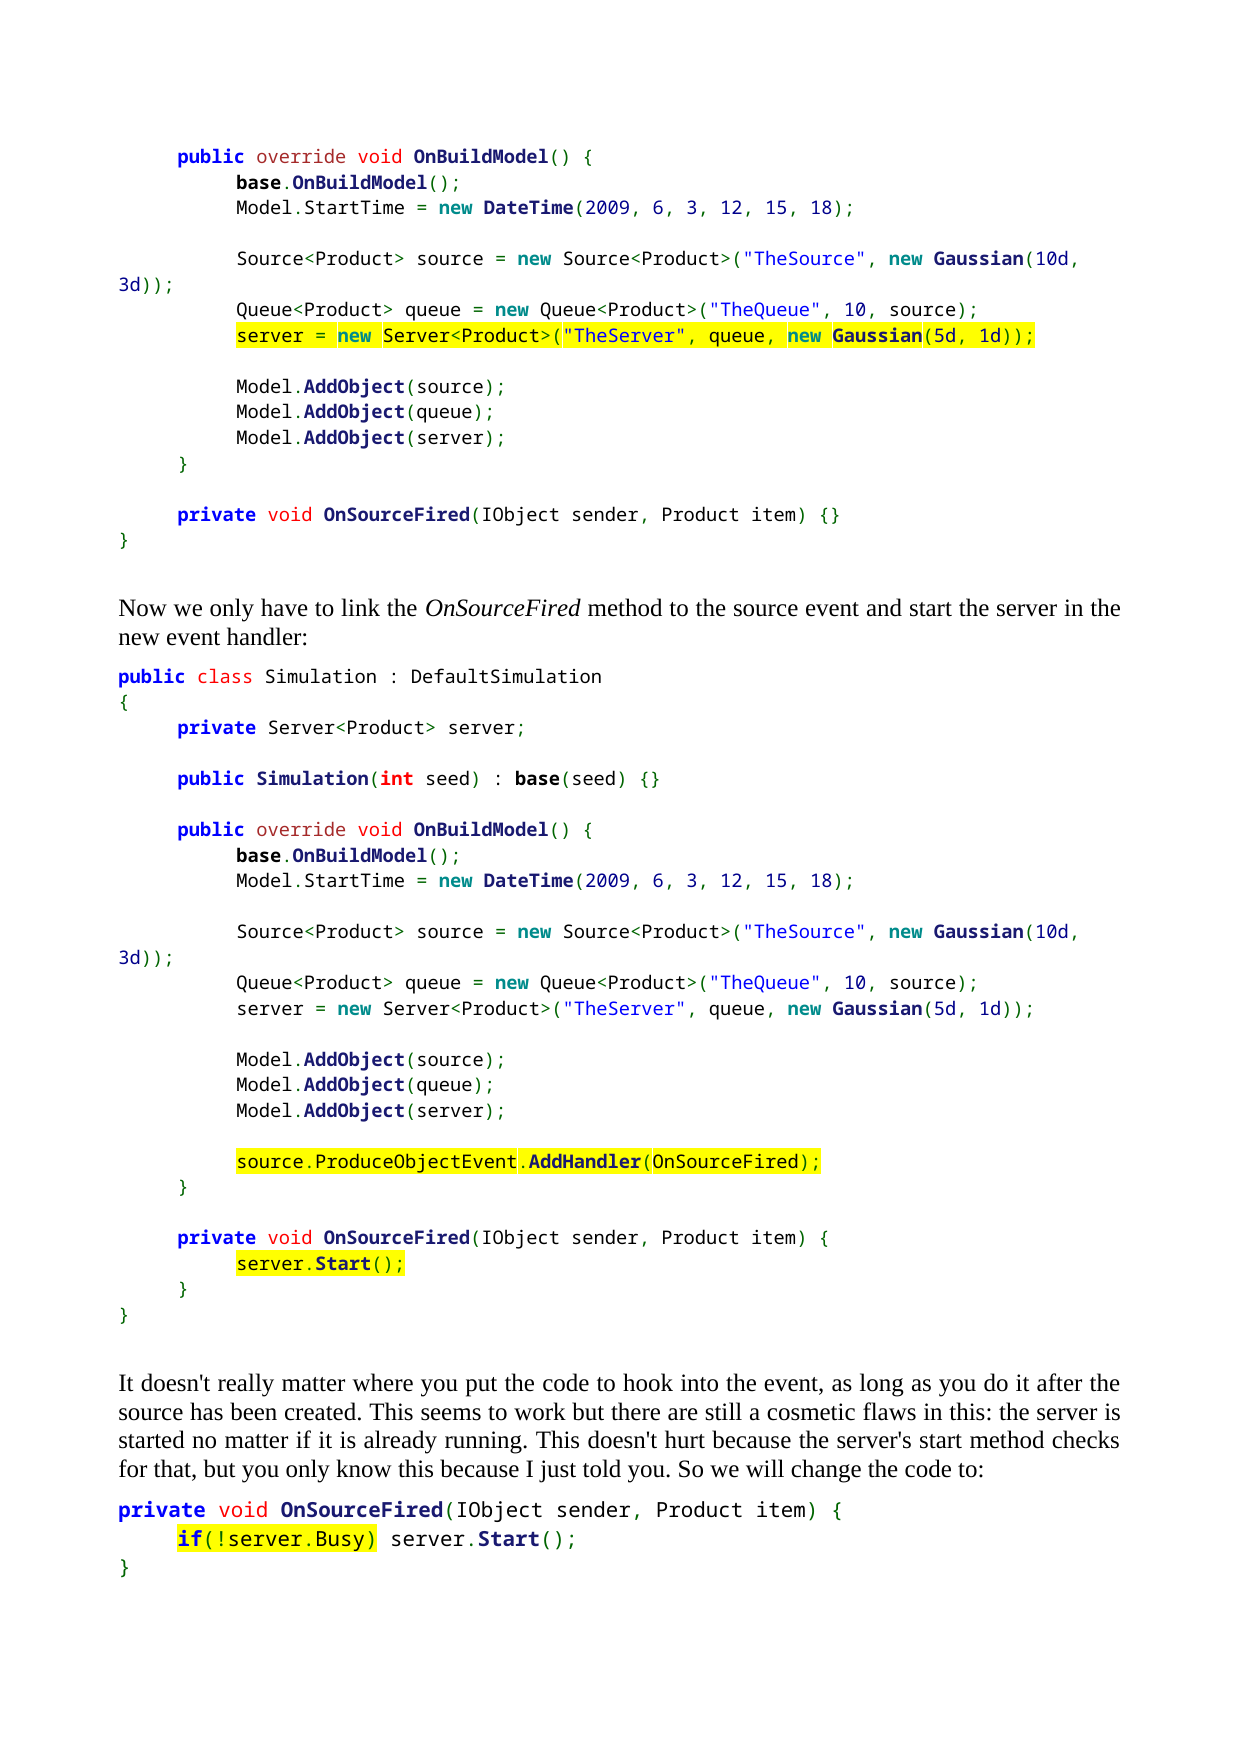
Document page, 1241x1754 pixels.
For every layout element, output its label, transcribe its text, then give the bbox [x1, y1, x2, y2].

text server.Start(); [118, 1250, 1122, 1276]
text base.OnBuildModel(); [118, 169, 1122, 195]
text if(!server.Busy) server.Start(); [118, 1524, 1122, 1552]
text server = new Server<Product>("TheServer", queue, new Gaussian(5d, 1d)); [118, 322, 1122, 348]
text } [118, 1552, 1122, 1581]
text Model.AddObject(source); [118, 373, 1122, 399]
text public override void OnBuildModel() { [118, 144, 1122, 169]
text } [118, 450, 1122, 475]
text Model.AddObject(server); [118, 1097, 1122, 1123]
text Source<Product> source = new Source<Product>("TheSource", new Gaussian(10d, 3d)); [118, 918, 1122, 969]
text Now we only have to link the OnSourceFired method to the source event and start the server in the new event handler: [118, 593, 1122, 651]
text } [118, 526, 1122, 552]
text Queue<Product> queue = new Queue<Product>("TheQueue", 10, source); [118, 969, 1122, 995]
text public override void OnBuildModel() { [118, 816, 1122, 842]
text source.ProduceObjectEvent.AddHandler(OnSourceFired); [118, 1148, 1122, 1174]
text public Simulation(int seed) : base(seed) {} [118, 765, 1122, 791]
text It doesn't really matter where you put the code to hook into the event, as long as you do it after the source has been created. This seems to work but there are still a cosmetic flaws in this: the server is started no matter if it is already running. This doesn't hurt because the server's start method checks for that, but you only know this because I just told you. So we will change the code to: [118, 1368, 1122, 1483]
text Model.StartTime = new DateTime(2009, 6, 3, 12, 15, 18); [118, 867, 1122, 893]
text } [118, 1174, 1122, 1199]
text private void OnSourceFired(IObject sender, Product item) { [118, 1496, 1122, 1524]
text } [118, 1301, 1122, 1327]
text base.OnBuildModel(); [118, 842, 1122, 867]
text private void OnSourceFired(IObject sender, Product item) {} [118, 501, 1122, 526]
text public class Simulation : DefaultSimulation [118, 663, 1122, 689]
text Model.StartTime = new DateTime(2009, 6, 3, 12, 15, 18); [118, 195, 1122, 220]
text Model.AddObject(queue); [118, 399, 1122, 424]
text server = new Server<Product>("TheServer", queue, new Gaussian(5d, 1d)); [118, 995, 1122, 1021]
text } [118, 1276, 1122, 1301]
text Queue<Product> queue = new Queue<Product>("TheQueue", 10, source); [118, 297, 1122, 322]
text Model.AddObject(source); [118, 1046, 1122, 1072]
text Model.AddObject(server); [118, 424, 1122, 450]
text { [118, 689, 1122, 714]
text private void OnSourceFired(IObject sender, Product item) { [118, 1225, 1122, 1250]
text private Server<Product> server; [118, 714, 1122, 740]
text Model.AddObject(queue); [118, 1072, 1122, 1097]
text Source<Product> source = new Source<Product>("TheSource", new Gaussian(10d, 3d)); [118, 246, 1122, 297]
